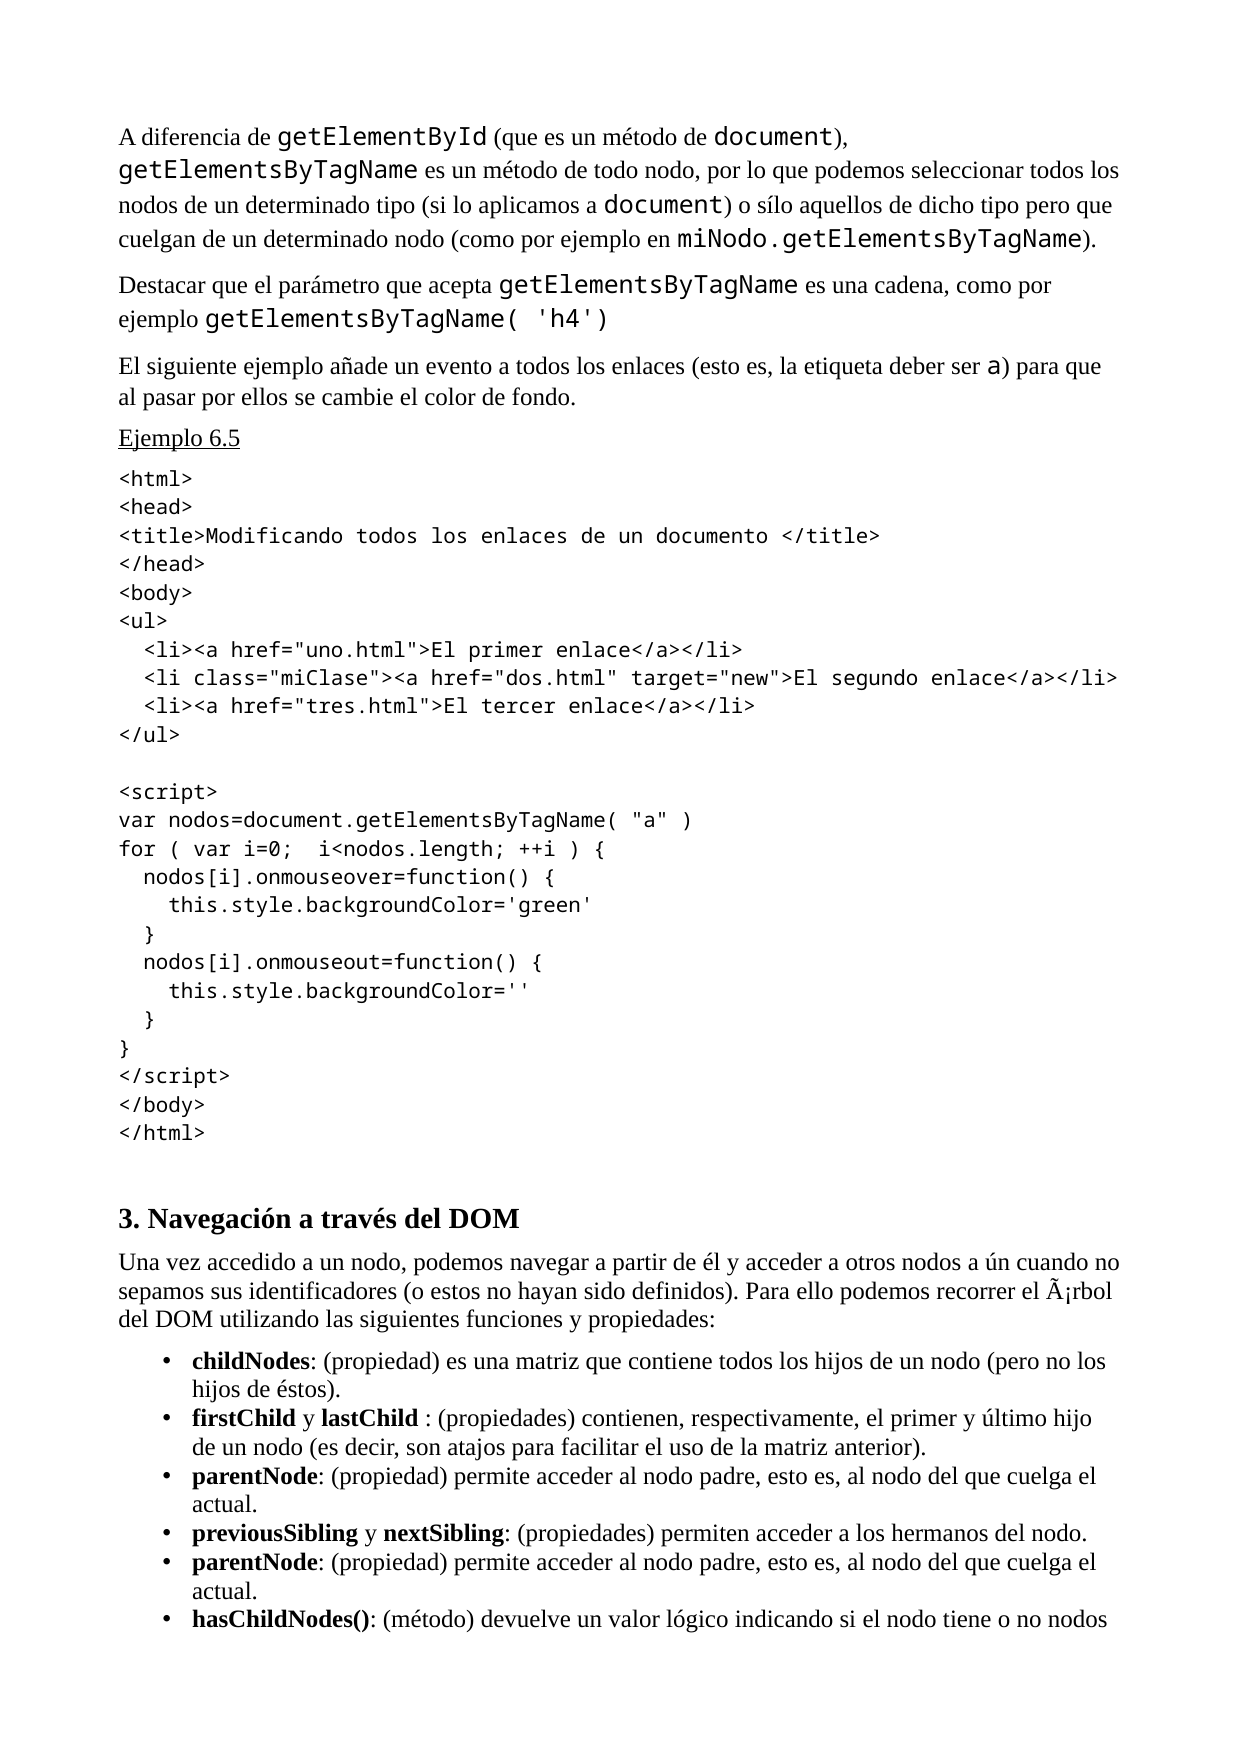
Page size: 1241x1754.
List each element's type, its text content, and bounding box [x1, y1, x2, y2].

text Una vez accedido a un nodo, podemos navegar a partir de él y acceder a otros nodos a ún cuando no sepamos sus identificadores (o estos no hayan sido definidos). Para ello podemos recorrer el Ã¡rbol del DOM utilizando las siguientes funciones y propiedades: [118, 1247, 1122, 1333]
text Destacar que el parámetro que acepta getElementsByTagName es una cadena, como por ejemplo getElementsByTagName( 'h4') [118, 267, 1122, 335]
list parentNode: (propiedad) permite acceder al nodo padre, esto es, al nodo del que cuelga el actual. [162, 1461, 1122, 1518]
text <html> [118, 464, 1122, 492]
text nodos[i].onmouseout=function() { [118, 947, 1122, 976]
text </script> [118, 1061, 1122, 1090]
list childNodes: (propiedad) es una matriz que contiene todos los hijos de un nodo (pero no los hijos de éstos). [162, 1346, 1122, 1403]
text } [118, 1004, 1122, 1033]
text this.style.backgroundColor='' [118, 976, 1122, 1004]
text <li><a href="uno.html">El primer enlace</a></li> [118, 635, 1122, 663]
text </head> [118, 549, 1122, 578]
subtitle 3. Navegación a través del DOM [118, 1201, 1122, 1234]
text <li class="miClase"><a href="dos.html" target="new">El segundo enlace</a></li> [118, 663, 1122, 692]
text </ul> [118, 720, 1122, 748]
text <ul> [118, 606, 1122, 635]
text <title>Modificando todos los enlaces de un documento </title> [118, 521, 1122, 549]
text A diferencia de getElementById (que es un método de document), getElementsByTagName es un método de todo nodo, por lo que podemos seleccionar todos los nodos de un determinado tipo (si lo aplicamos a document) o sílo aquellos de dicho tipo pero que cuelgan de un determinado nodo (como por ejemplo en miNodo.getElementsByTagName). [118, 118, 1122, 254]
text <li><a href="tres.html">El tercer enlace</a></li> [118, 692, 1122, 720]
list parentNode: (propiedad) permite acceder al nodo padre, esto es, al nodo del que cuelga el actual. [162, 1547, 1122, 1604]
text nodos[i].onmouseover=function() { [118, 862, 1122, 891]
text for ( var i=0; i<nodos.length; ++i ) { [118, 834, 1122, 862]
text } [118, 1033, 1122, 1061]
text El siguiente ejemplo añade un evento a todos los enlaces (esto es, la etiqueta deber ser a) para que al pasar por ellos se cambie el color de fondo. [118, 347, 1122, 410]
text Ejemplo 6.5 [118, 423, 1122, 452]
text </body> [118, 1090, 1122, 1118]
list hasChildNodes(): (método) devuelve un valor lógico indicando si el nodo tiene o no nodos [162, 1604, 1122, 1633]
text <head> [118, 492, 1122, 521]
text var nodos=document.getElementsByTagName( "a" ) [118, 805, 1122, 834]
text <body> [118, 578, 1122, 606]
text </html> [118, 1118, 1122, 1147]
list firstChild y lastChild : (propiedades) contienen, respectivamente, el primer y último hijo de un nodo (es decir, son atajos para facilitar el uso de la matriz anterior). [162, 1403, 1122, 1461]
list previousSibling y nextSibling: (propiedades) permiten acceder a los hermanos del nodo. [162, 1518, 1122, 1547]
text this.style.backgroundColor='green' [118, 891, 1122, 919]
text <script> [118, 777, 1122, 805]
text } [118, 919, 1122, 947]
